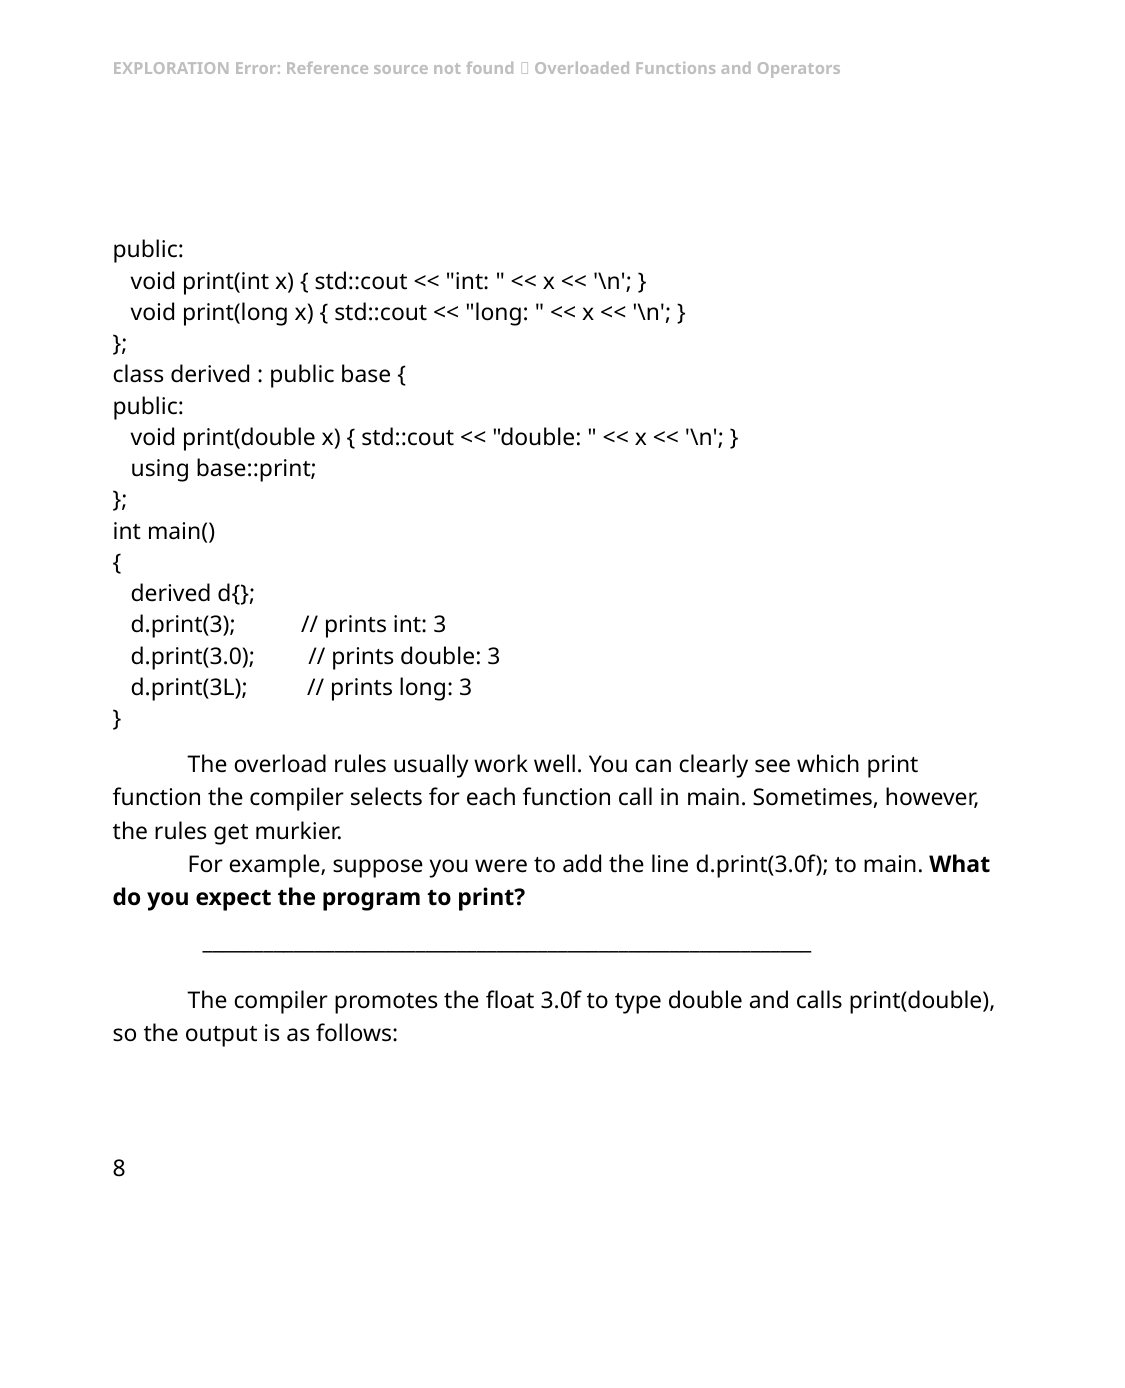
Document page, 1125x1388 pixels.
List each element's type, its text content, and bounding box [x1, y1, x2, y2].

text }; [112, 327, 1012, 358]
text derived d{}; [112, 577, 1012, 608]
text The compiler promotes the float 3.0f to type double and calls print(double), so the output is as follows: [112, 982, 1012, 1048]
text For example, suppose you were to add the line d.print(3.0f); to main. What do you expect the program to print? [112, 846, 1012, 912]
text void print(double x) { std::cout << "double: " << x << '\n'; } [112, 421, 1012, 452]
text d.print(3.0); // prints double: 3 [112, 639, 1012, 671]
text void print(int x) { std::cout << "int: " << x << '\n'; } [112, 264, 1012, 296]
text void print(long x) { std::cout << "long: " << x << '\n'; } [112, 296, 1012, 327]
text class derived : public base { [112, 358, 1012, 389]
text using base::print; [112, 452, 1012, 483]
text { [112, 546, 1012, 577]
list ____________________________________________________________ [202, 925, 892, 956]
text public: [112, 233, 1012, 264]
text d.print(3L); // prints long: 3 [112, 671, 1012, 702]
text public: [112, 389, 1012, 421]
text int main() [112, 514, 1012, 546]
text d.print(3); // prints int: 3 [112, 608, 1012, 639]
text }; [112, 483, 1012, 514]
text The overload rules usually work well. You can clearly see which print function the compiler selects for each function call in main. Sometimes, however, the rules get murkier. [112, 746, 1012, 846]
text } [112, 702, 1012, 733]
